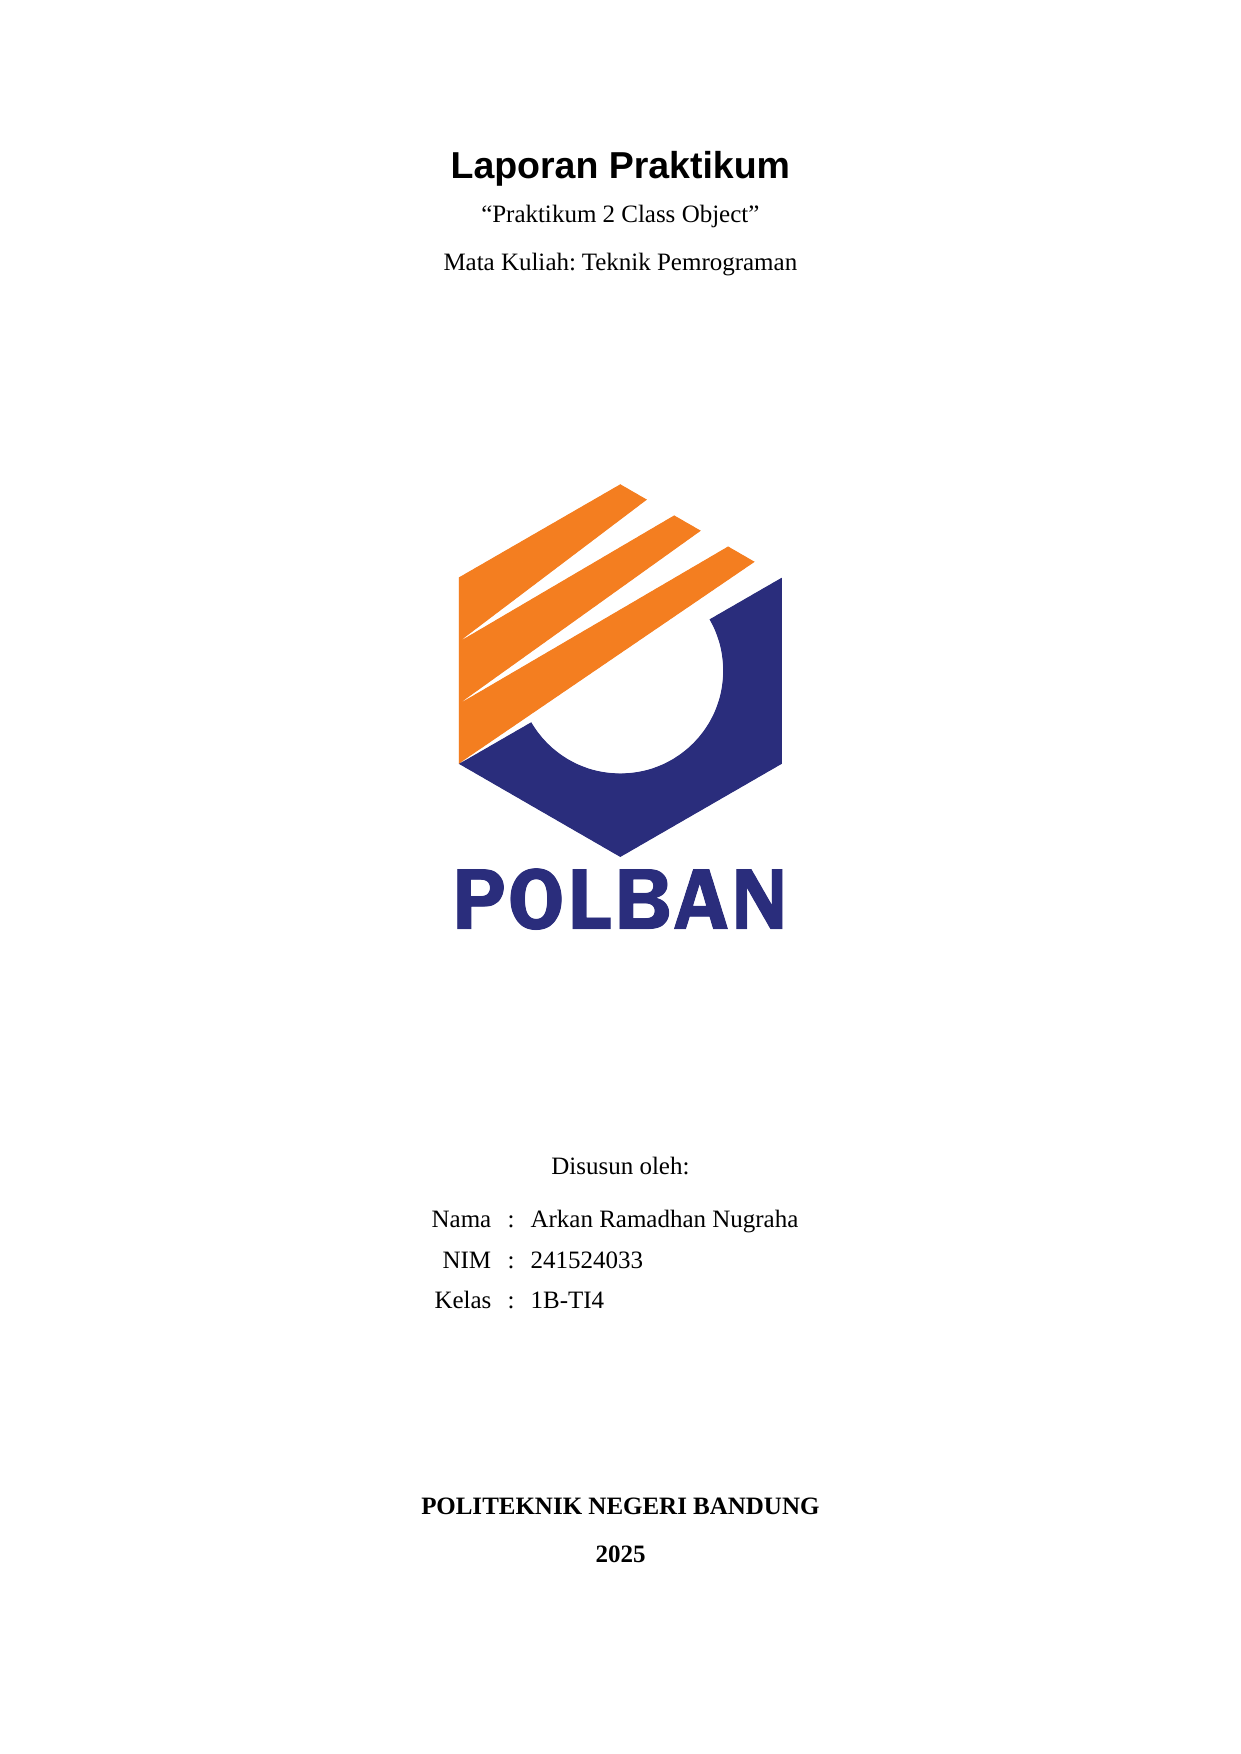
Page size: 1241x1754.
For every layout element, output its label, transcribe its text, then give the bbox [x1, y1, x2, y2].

table_cell Kelas [423, 1279, 497, 1319]
text “Praktikum 2 Class Object” [118, 199, 1122, 228]
text Mata Kuliah: Teknik Pemrograman [118, 247, 1122, 276]
text 2025 [118, 1539, 1122, 1567]
text POLITEKNIK NEGERI BANDUNG [118, 1491, 1122, 1520]
table_cell 1B-TI4 [525, 1279, 821, 1319]
table_cell NIM [423, 1239, 497, 1279]
table_header Arkan Ramadhan Nugraha [525, 1199, 821, 1239]
table_cell 241524033 [525, 1239, 821, 1279]
table_cell : [497, 1239, 525, 1279]
table_header : [497, 1199, 525, 1239]
table_cell : [497, 1279, 525, 1319]
picture [451, 484, 789, 957]
table_header Nama [423, 1199, 497, 1239]
text Disusun oleh: [118, 1151, 1122, 1180]
subtitle Laporan Praktikum [118, 143, 1122, 187]
